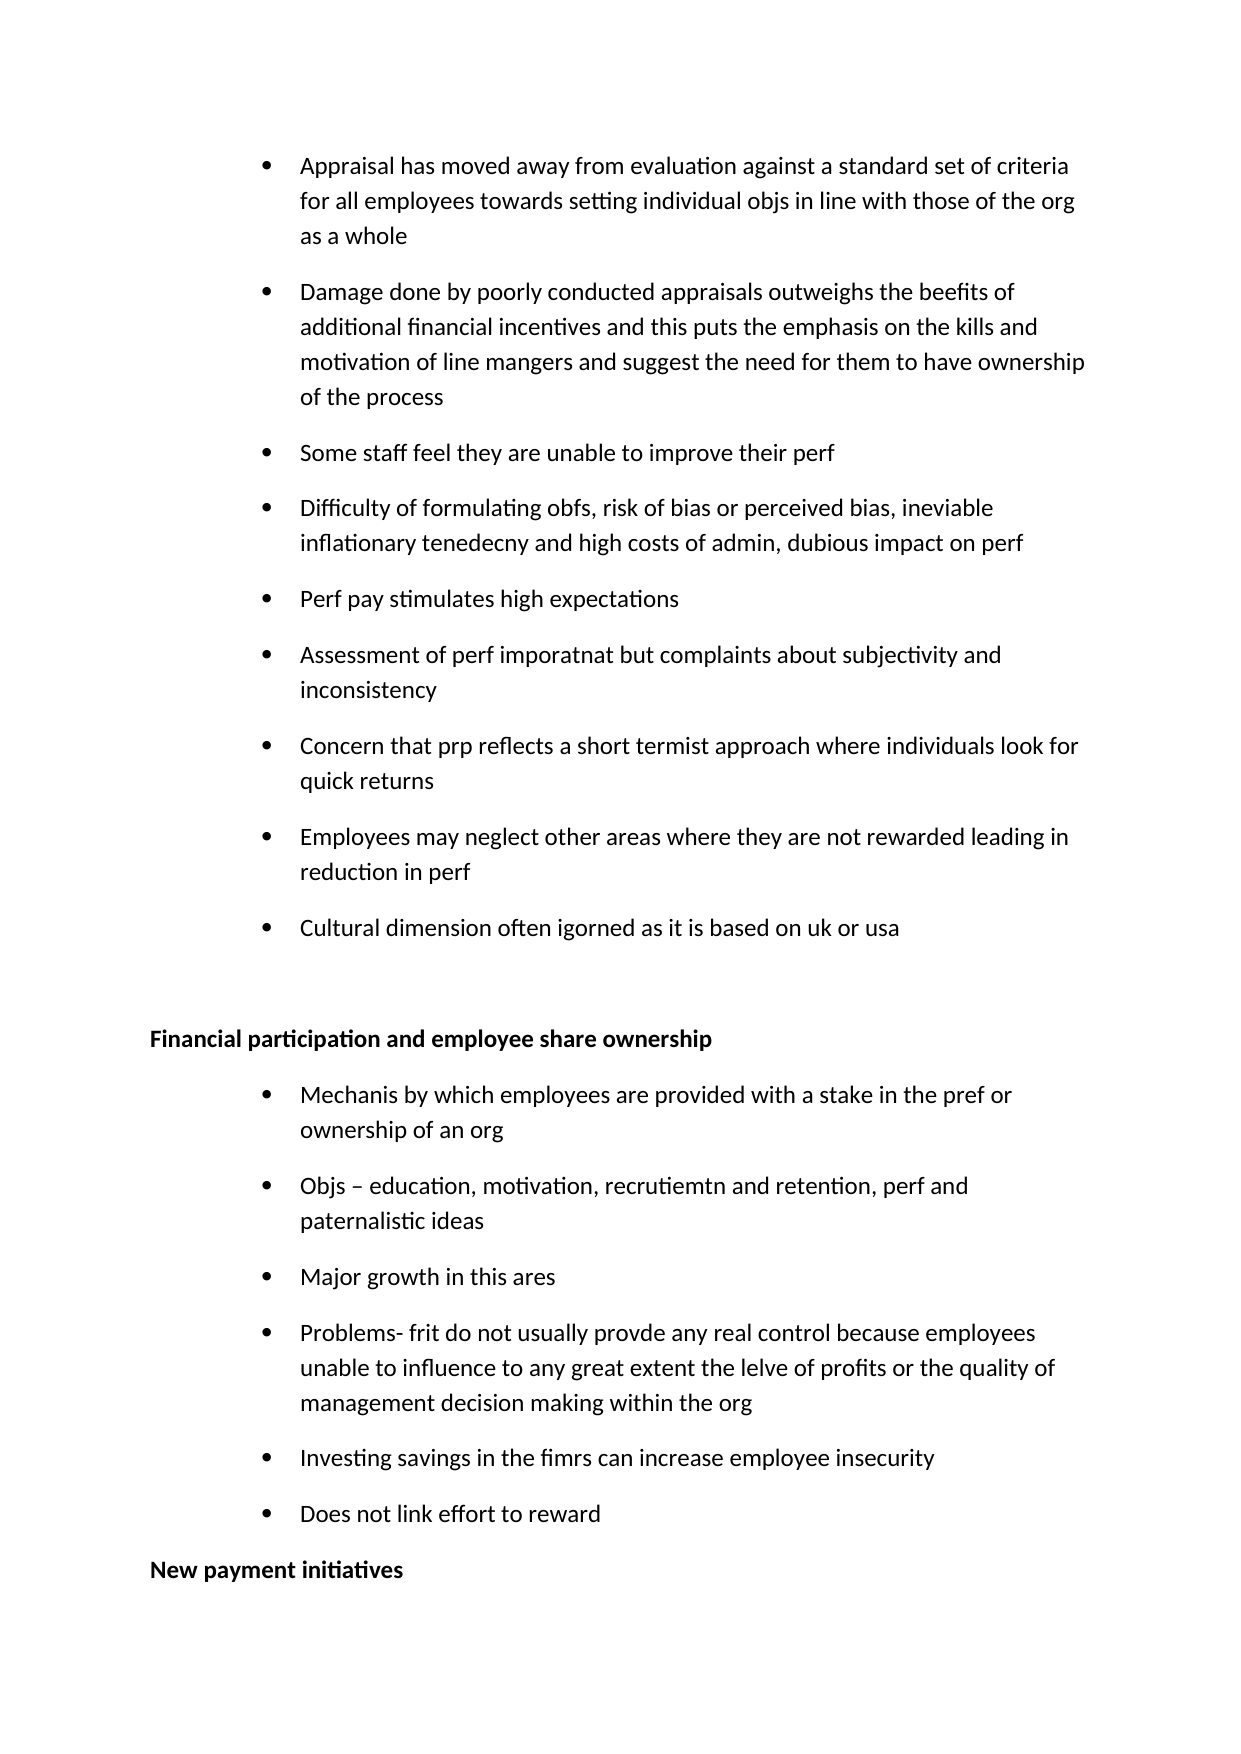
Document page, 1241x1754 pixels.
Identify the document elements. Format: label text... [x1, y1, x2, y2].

list Perf pay stimulates high expectations [262, 583, 1090, 614]
list Major growth in this ares [262, 1261, 1090, 1291]
list Mechanis by which employees are provided with a stake in the pref or ownership of an org [262, 1079, 1090, 1145]
list Difficulty of formulating obfs, risk of bias or perceived bias, ineviable inflationary tenedecny and high costs of admin, dubious impact on perf [262, 492, 1090, 558]
list Damage done by poorly conducted appraisals outweighs the beefits of additional financial incentives and this puts the emphasis on the kills and motivation of line mangers and suggest the need for them to have ownership of the process [262, 276, 1090, 411]
list Objs – education, motivation, recrutiemtn and retention, perf and paternalistic ideas [262, 1170, 1090, 1236]
list Problems- frit do not usually provde any real control because employees unable to influence to any great extent the lelve of profits or the quality of management decision making within the org [262, 1317, 1090, 1417]
list Concern that prp reflects a short termist approach where individuals look for quick returns [262, 730, 1090, 796]
text Financial participation and employee share ownership [150, 1023, 1090, 1054]
list Appraisal has moved away from evaluation against a standard set of criteria for all employees towards setting individual objs in line with those of the org as a whole [262, 150, 1090, 251]
list Assessment of perf imporatnat but complaints about subjectivity and inconsistency [262, 639, 1090, 705]
list Some staff feel they are unable to improve their perf [262, 437, 1090, 467]
list Investing savings in the fimrs can increase employee insecurity [262, 1442, 1090, 1473]
text New payment initiatives [150, 1554, 1090, 1585]
list Does not link effort to reward [262, 1498, 1090, 1529]
list Cultural dimension often igorned as it is based on uk or usa [262, 912, 1090, 942]
list Employees may neglect other areas where they are not rewarded leading in reduction in perf [262, 821, 1090, 886]
